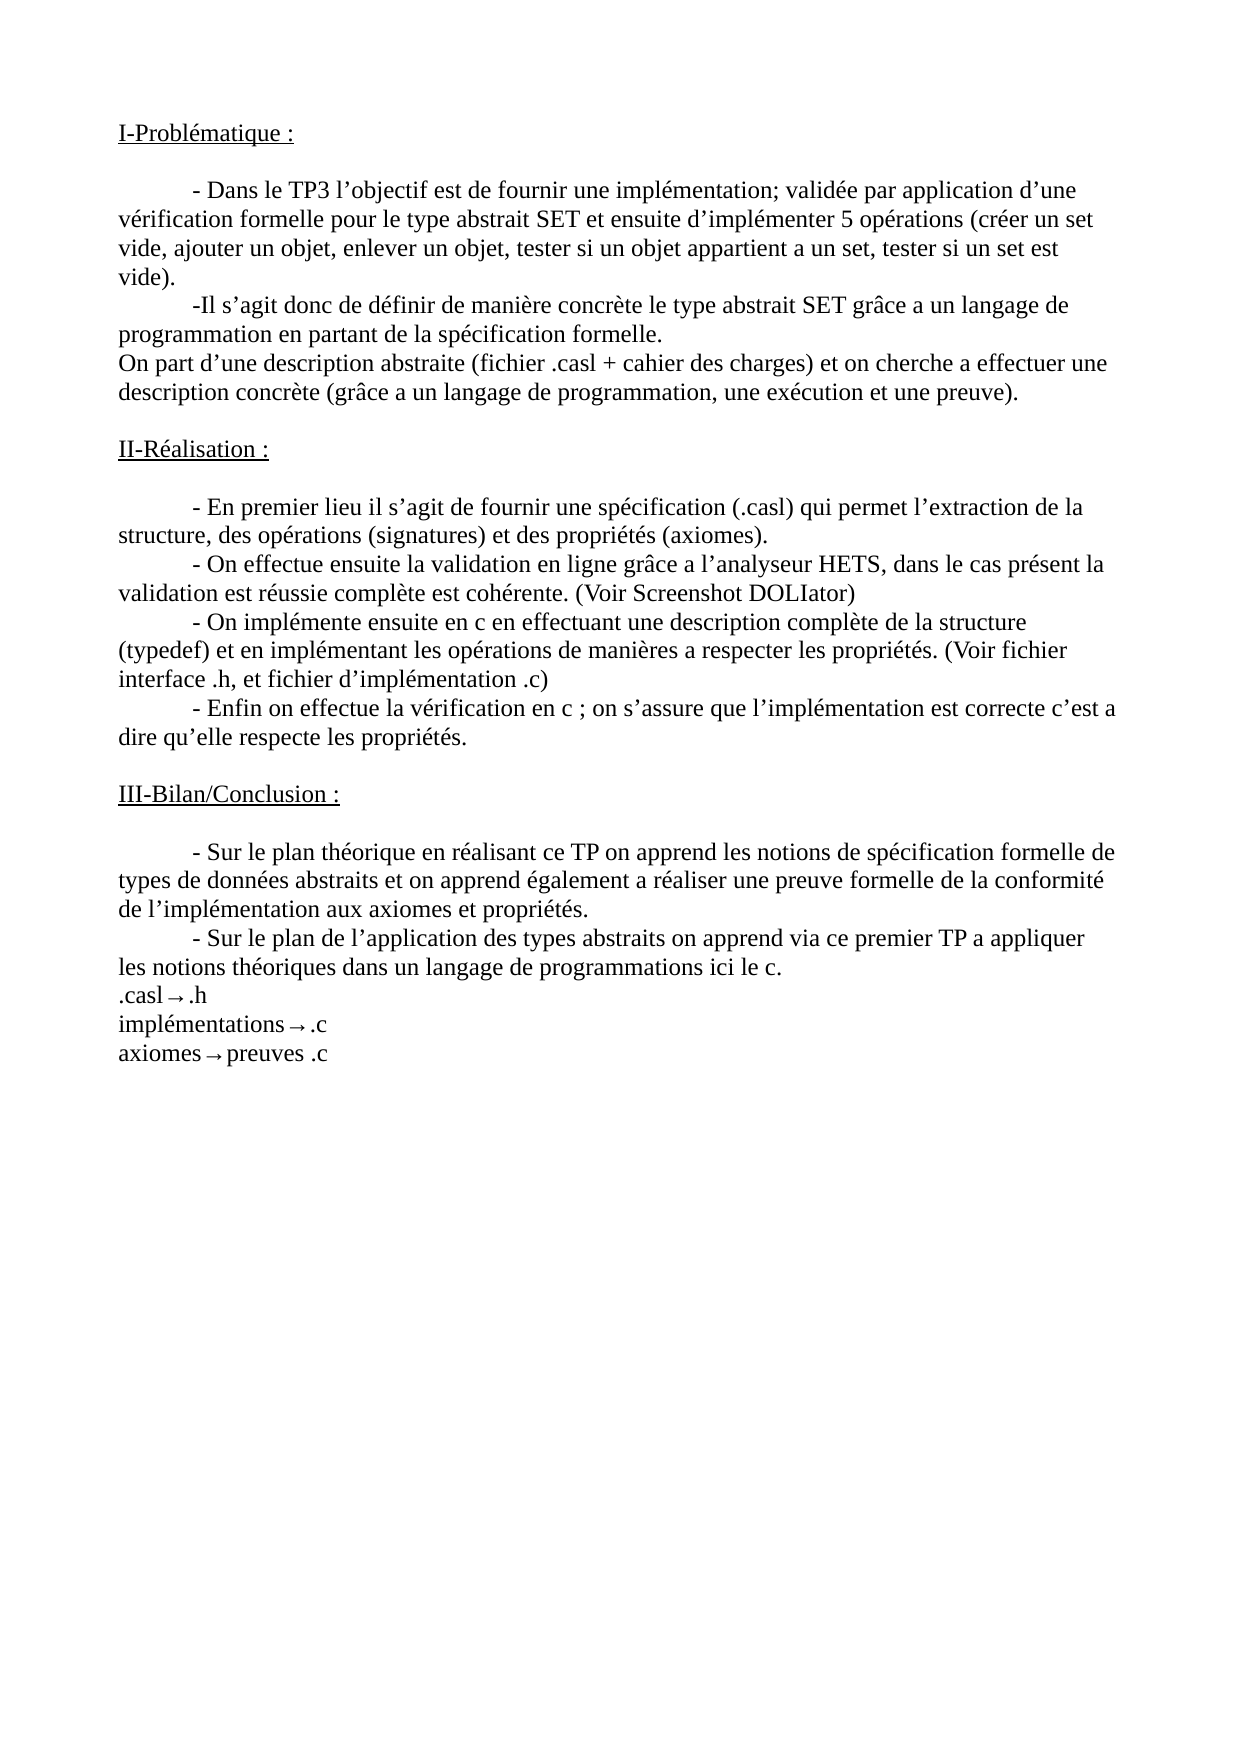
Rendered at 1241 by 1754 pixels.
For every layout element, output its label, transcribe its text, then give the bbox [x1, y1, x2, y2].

text -Il s’agit donc de définir de manière concrète le type abstrait SET grâce a un langage de programmation en partant de la spécification formelle. [118, 291, 1122, 348]
text axiomes→preuves .c [118, 1038, 1122, 1067]
text - On implémente ensuite en c en effectuant une description complète de la structure (typedef) et en implémentant les opérations de manières a respecter les propriétés. (Voir fichier interface .h, et fichier d’implémentation .c) [118, 607, 1122, 693]
text les notions théoriques dans un langage de programmations ici le c. [118, 952, 1122, 981]
text III-Bilan/Conclusion : [118, 779, 1122, 808]
text - Dans le TP3 l’objectif est de fournir une implémentation; validée par application d’une vérification formelle pour le type abstrait SET et ensuite d’implémenter 5 opérations (créer un set vide, ajouter un objet, enlever un objet, tester si un objet appartient a un set, tester si un set est vide). [118, 176, 1122, 291]
text - Sur le plan de l’application des types abstraits on apprend via ce premier TP a appliquer [118, 923, 1122, 952]
text - On effectue ensuite la validation en ligne grâce a l’analyseur HETS, dans le cas présent la validation est réussie complète est cohérente. (Voir Screenshot DOLIator) [118, 549, 1122, 607]
text - En premier lieu il s’agit de fournir une spécification (.casl) qui permet l’extraction de la structure, des opérations (signatures) et des propriétés (axiomes). [118, 492, 1122, 549]
text On part d’une description abstraite (fichier .casl + cahier des charges) et on cherche a effectuer une description concrète (grâce a un langage de programmation, une exécution et une preuve). [118, 348, 1122, 406]
text I-Problématique : [118, 118, 1122, 147]
text II-Réalisation : [118, 434, 1122, 463]
text implémentations→.c [118, 1009, 1122, 1038]
text - Sur le plan théorique en réalisant ce TP on apprend les notions de spécification formelle de types de données abstraits et on apprend également a réaliser une preuve formelle de la conformité de l’implémentation aux axiomes et propriétés. [118, 837, 1122, 923]
text .casl→.h [118, 981, 1122, 1009]
text - Enfin on effectue la vérification en c ; on s’assure que l’implémentation est correcte c’est a dire qu’elle respecte les propriétés. [118, 693, 1122, 751]
